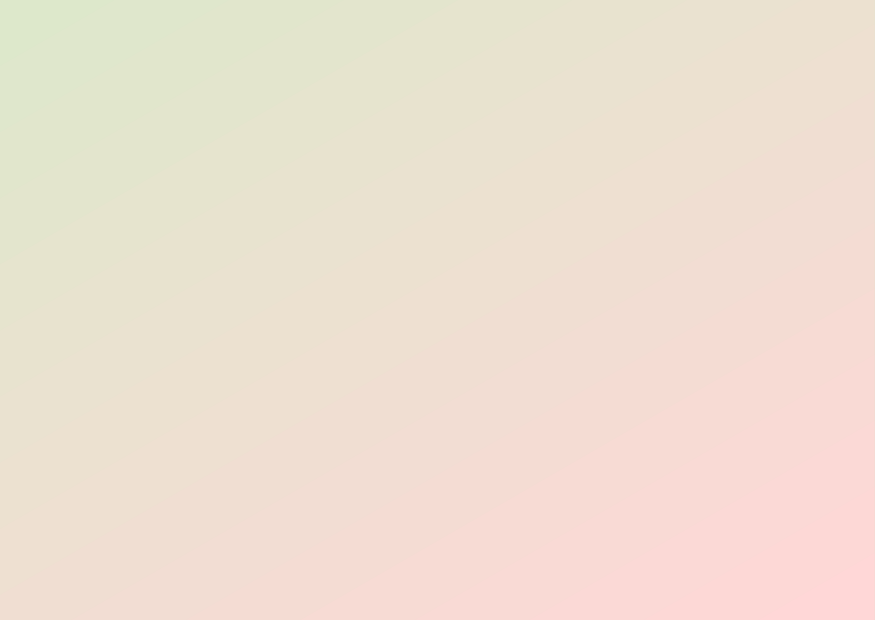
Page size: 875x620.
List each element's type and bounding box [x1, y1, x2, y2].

table_cell [118, 147, 437, 176]
table_header [437, 118, 756, 147]
table_cell [437, 147, 756, 176]
table_header [118, 118, 437, 147]
